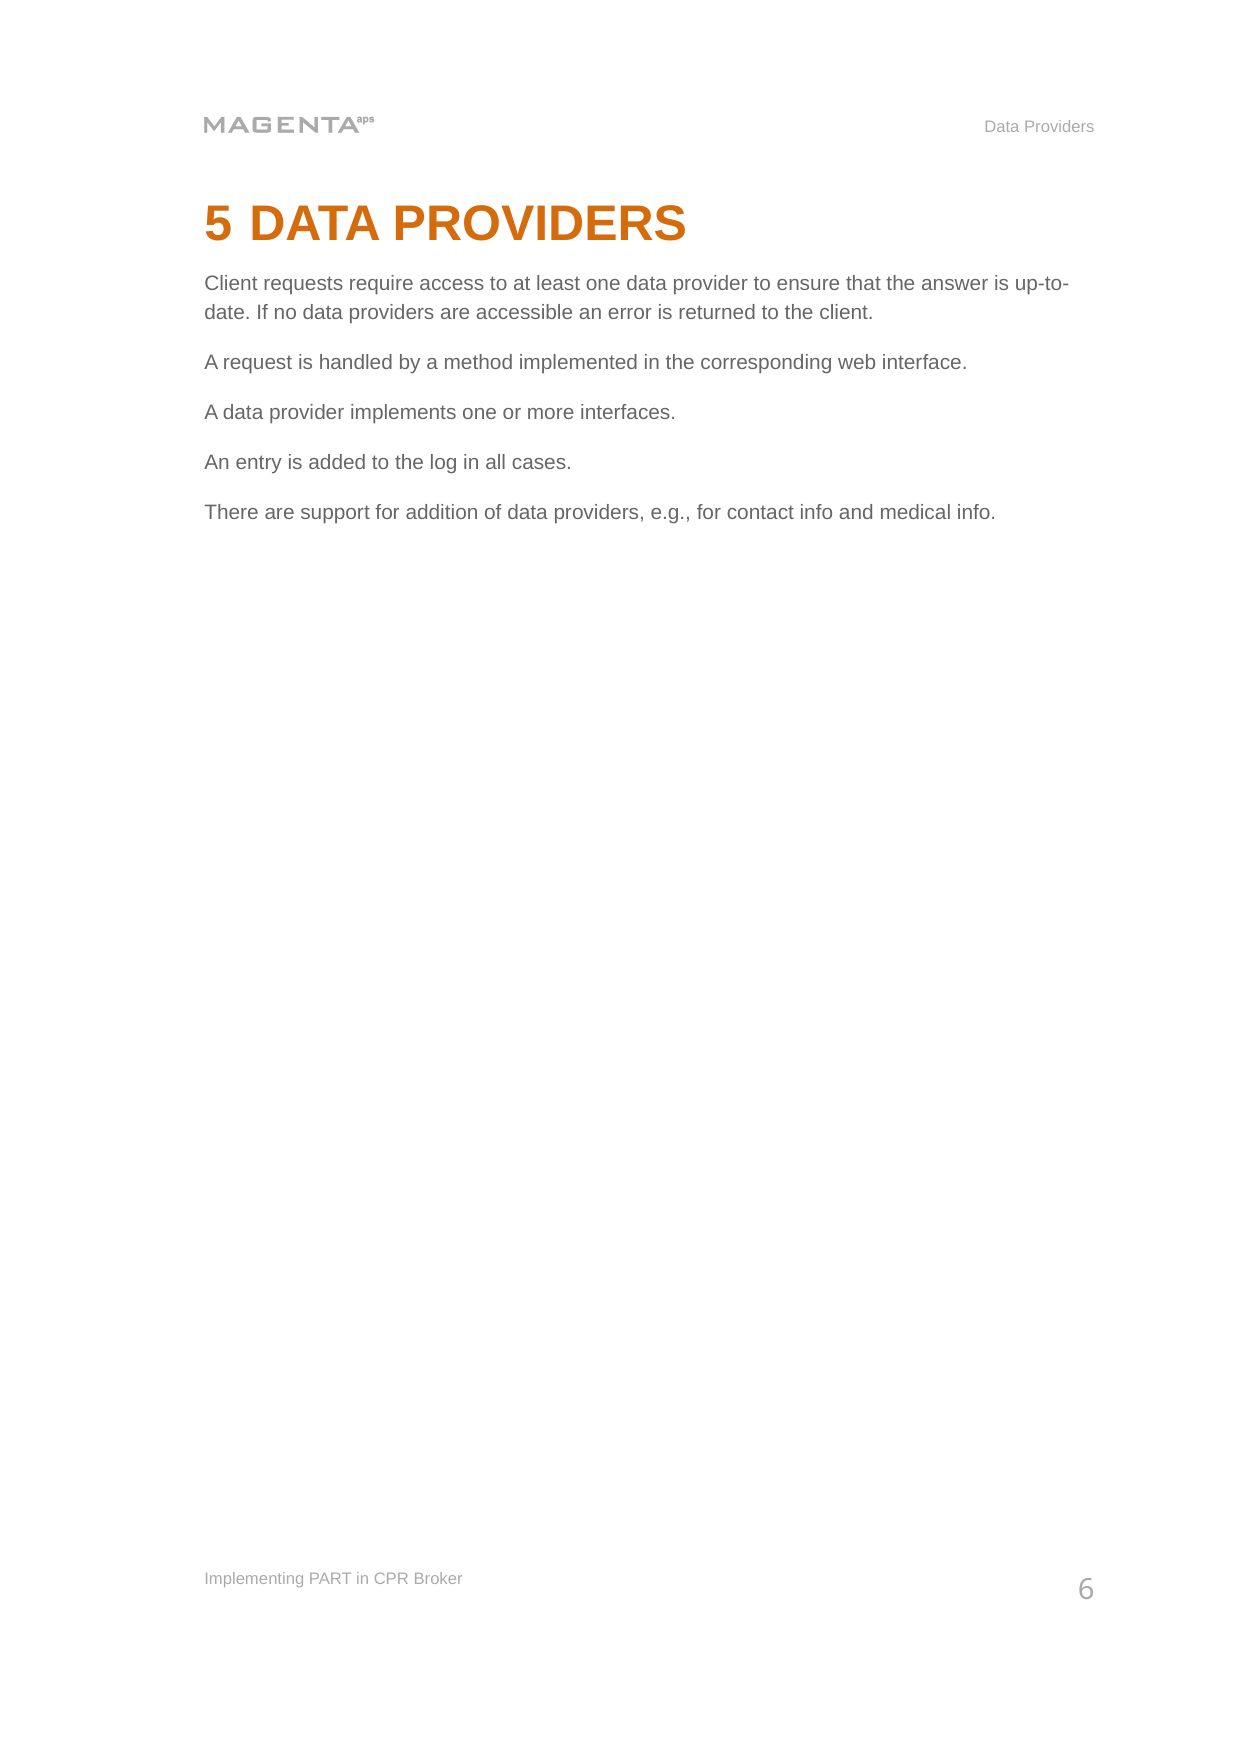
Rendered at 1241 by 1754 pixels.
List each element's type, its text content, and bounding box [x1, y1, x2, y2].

list An entry is added to the log in all cases. [204, 446, 1094, 475]
list A data provider implements one or more interfaces. [204, 396, 1094, 425]
list A request is handled by a method implemented in the corresponding web interface. [204, 346, 1094, 375]
list There are support for addition of data providers, e.g., for contact info and medical info. [204, 496, 1094, 525]
list Client requests require access to at least one data provider to ensure that the answer is up-to-date. If no data providers are accessible an error is returned to the client. [204, 267, 1094, 325]
subtitle Data Providers [204, 194, 1094, 252]
